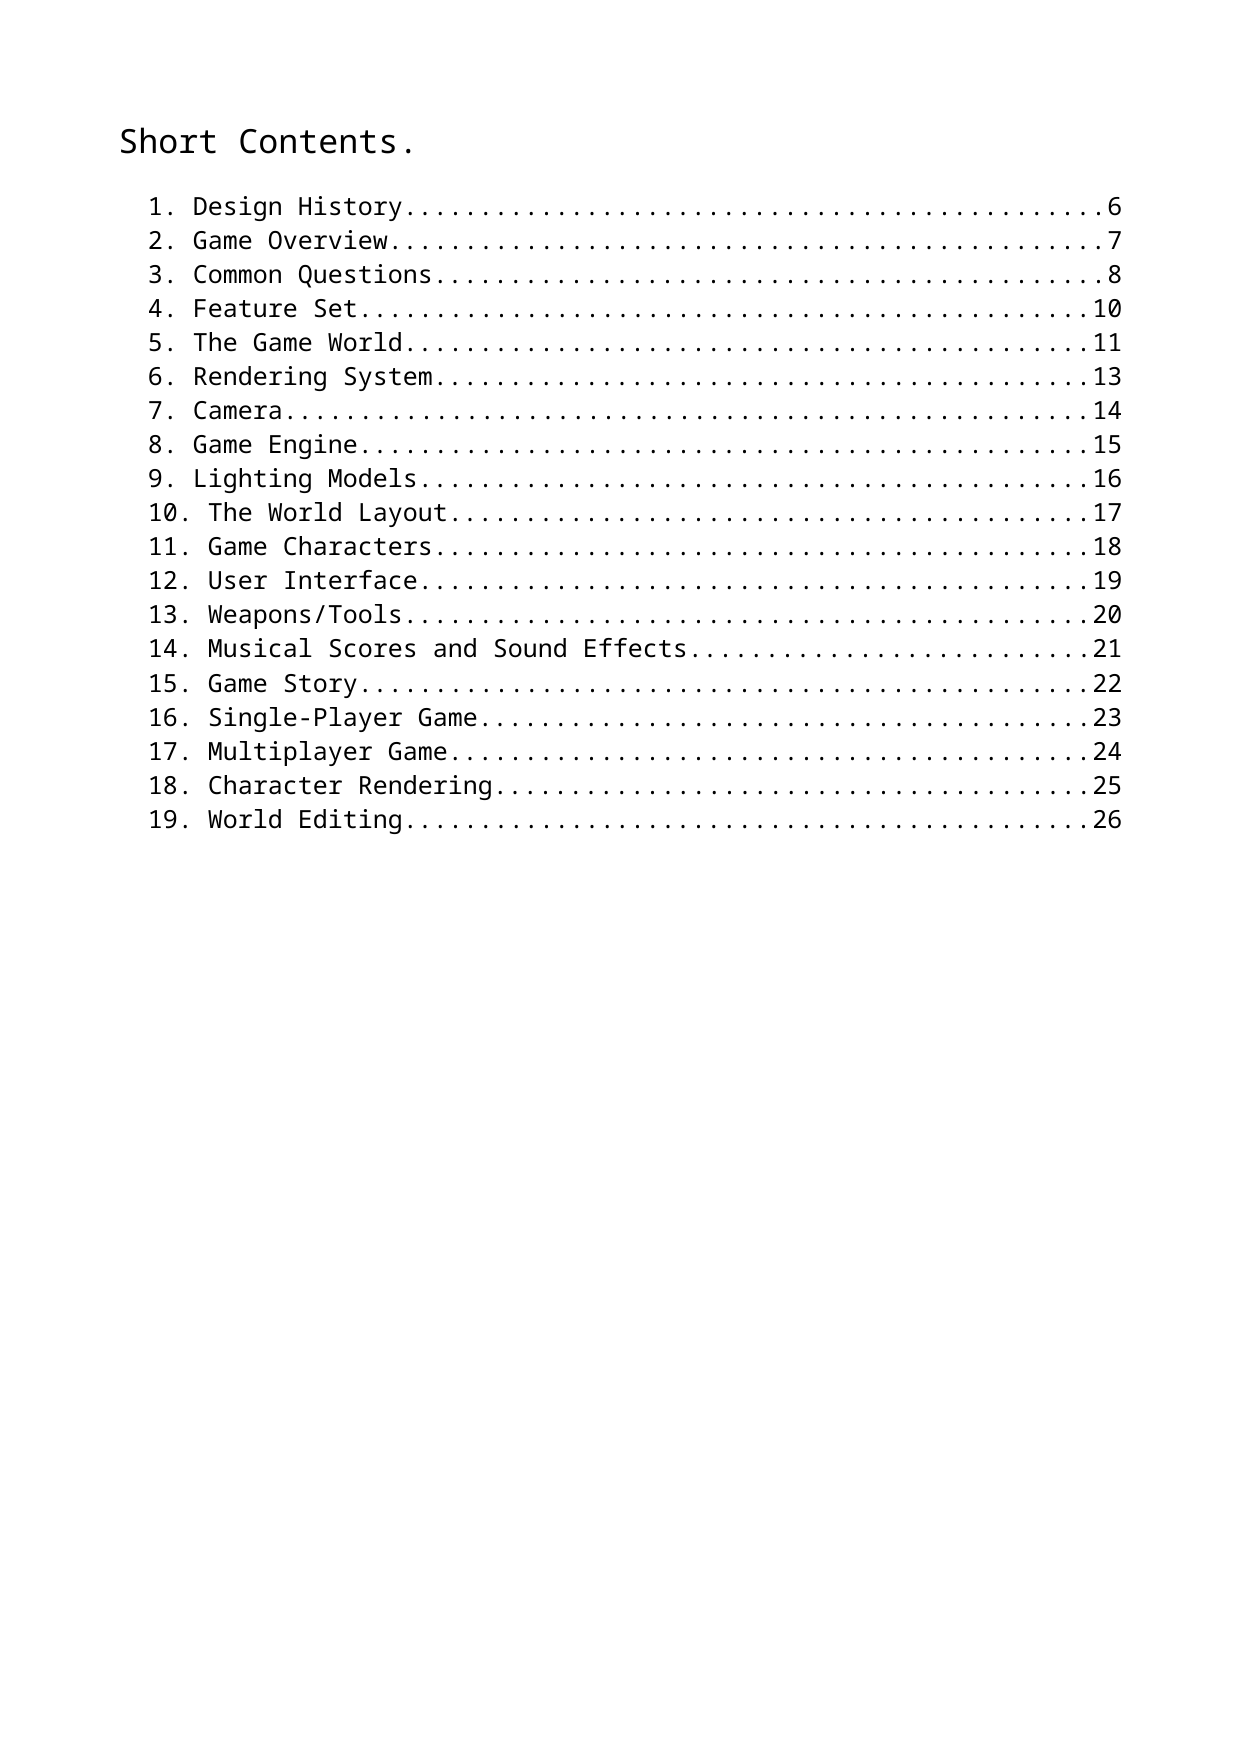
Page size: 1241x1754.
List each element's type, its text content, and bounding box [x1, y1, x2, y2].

text 18. Character Rendering. 25 [148, 767, 1122, 801]
text 10. The World Layout. 17 [148, 495, 1122, 529]
text 17. Multiplayer Game. 24 [148, 733, 1122, 767]
text 2. Game Overview. 7 [148, 222, 1122, 256]
text 1. Design History. 6 [148, 188, 1122, 222]
text 16. Single-Player Game. 23 [148, 699, 1122, 733]
text 3. Common Questions. 8 [148, 256, 1122, 291]
text 11. Game Characters. 18 [148, 529, 1122, 563]
text 15. Game Story. 22 [148, 665, 1122, 699]
text 12. User Interface. 19 [148, 563, 1122, 597]
text 13. Weapons/Tools. 20 [148, 597, 1122, 631]
text 4. Feature Set. 10 [148, 291, 1122, 324]
text 6. Rendering System. 13 [148, 359, 1122, 393]
text 5. The Game World. 11 [148, 324, 1122, 359]
subtitle Short Contents. [118, 118, 1122, 163]
text 19. World Editing. 26 [148, 801, 1122, 836]
text 9. Lighting Models. 16 [148, 461, 1122, 495]
text 14. Musical Scores and Sound Effects. 21 [148, 631, 1122, 665]
text 7. Camera. 14 [148, 393, 1122, 427]
text 8. Game Engine. 15 [148, 427, 1122, 461]
